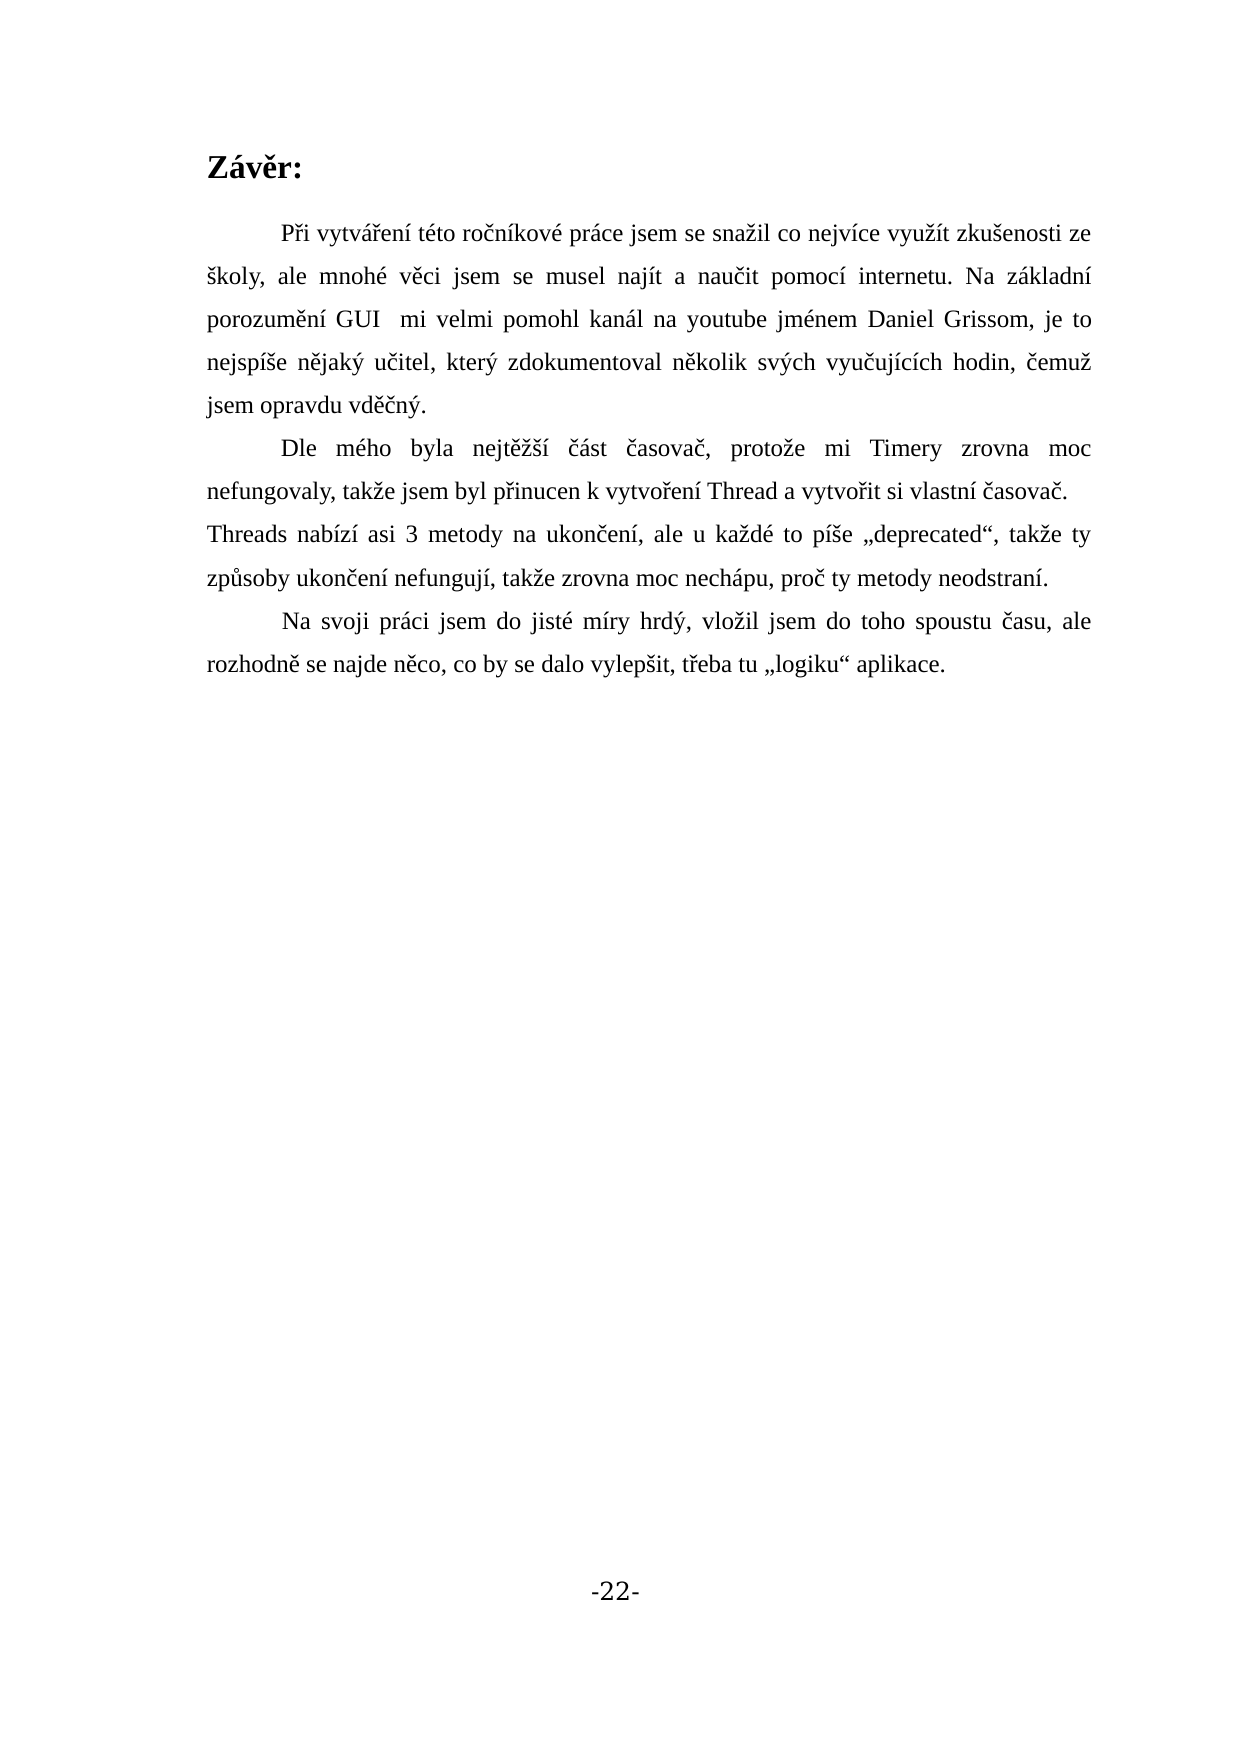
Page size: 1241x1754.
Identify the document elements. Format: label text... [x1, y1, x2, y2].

text Na svoji práci jsem do jisté míry hrdý, vložil jsem do toho spoustu času, ale rozhodně se najde něco, co by se dalo vylepšit, třeba tu „logiku“ aplikace. [207, 606, 1093, 678]
subtitle Závěr: [207, 148, 1093, 186]
text Dle mého byla nejtěžší část časovač, protože mi Timery zrovna moc nefungovaly, takže jsem byl přinucen k vytvoření Thread a vytvořit si vlastní časovač. [207, 433, 1093, 505]
text Threads nabízí asi 3 metody na ukončení, ale u každé to píše „deprecated“, takže ty způsoby ukončení nefungují, takže zrovna moc nechápu, proč ty metody neodstraní. [207, 519, 1093, 591]
text Při vytváření této ročníkové práce jsem se snažil co nejvíce využít zkušenosti ze školy, ale mnohé věci jsem se musel najít a naučit pomocí internetu. Na základní porozumění GUI mi velmi pomohl kanál na youtube jménem Daniel Grissom, je to nejspíše nějaký učitel, který zdokumentoval několik svých vyučujících hodin, čemuž jsem opravdu vděčný. [207, 218, 1093, 419]
